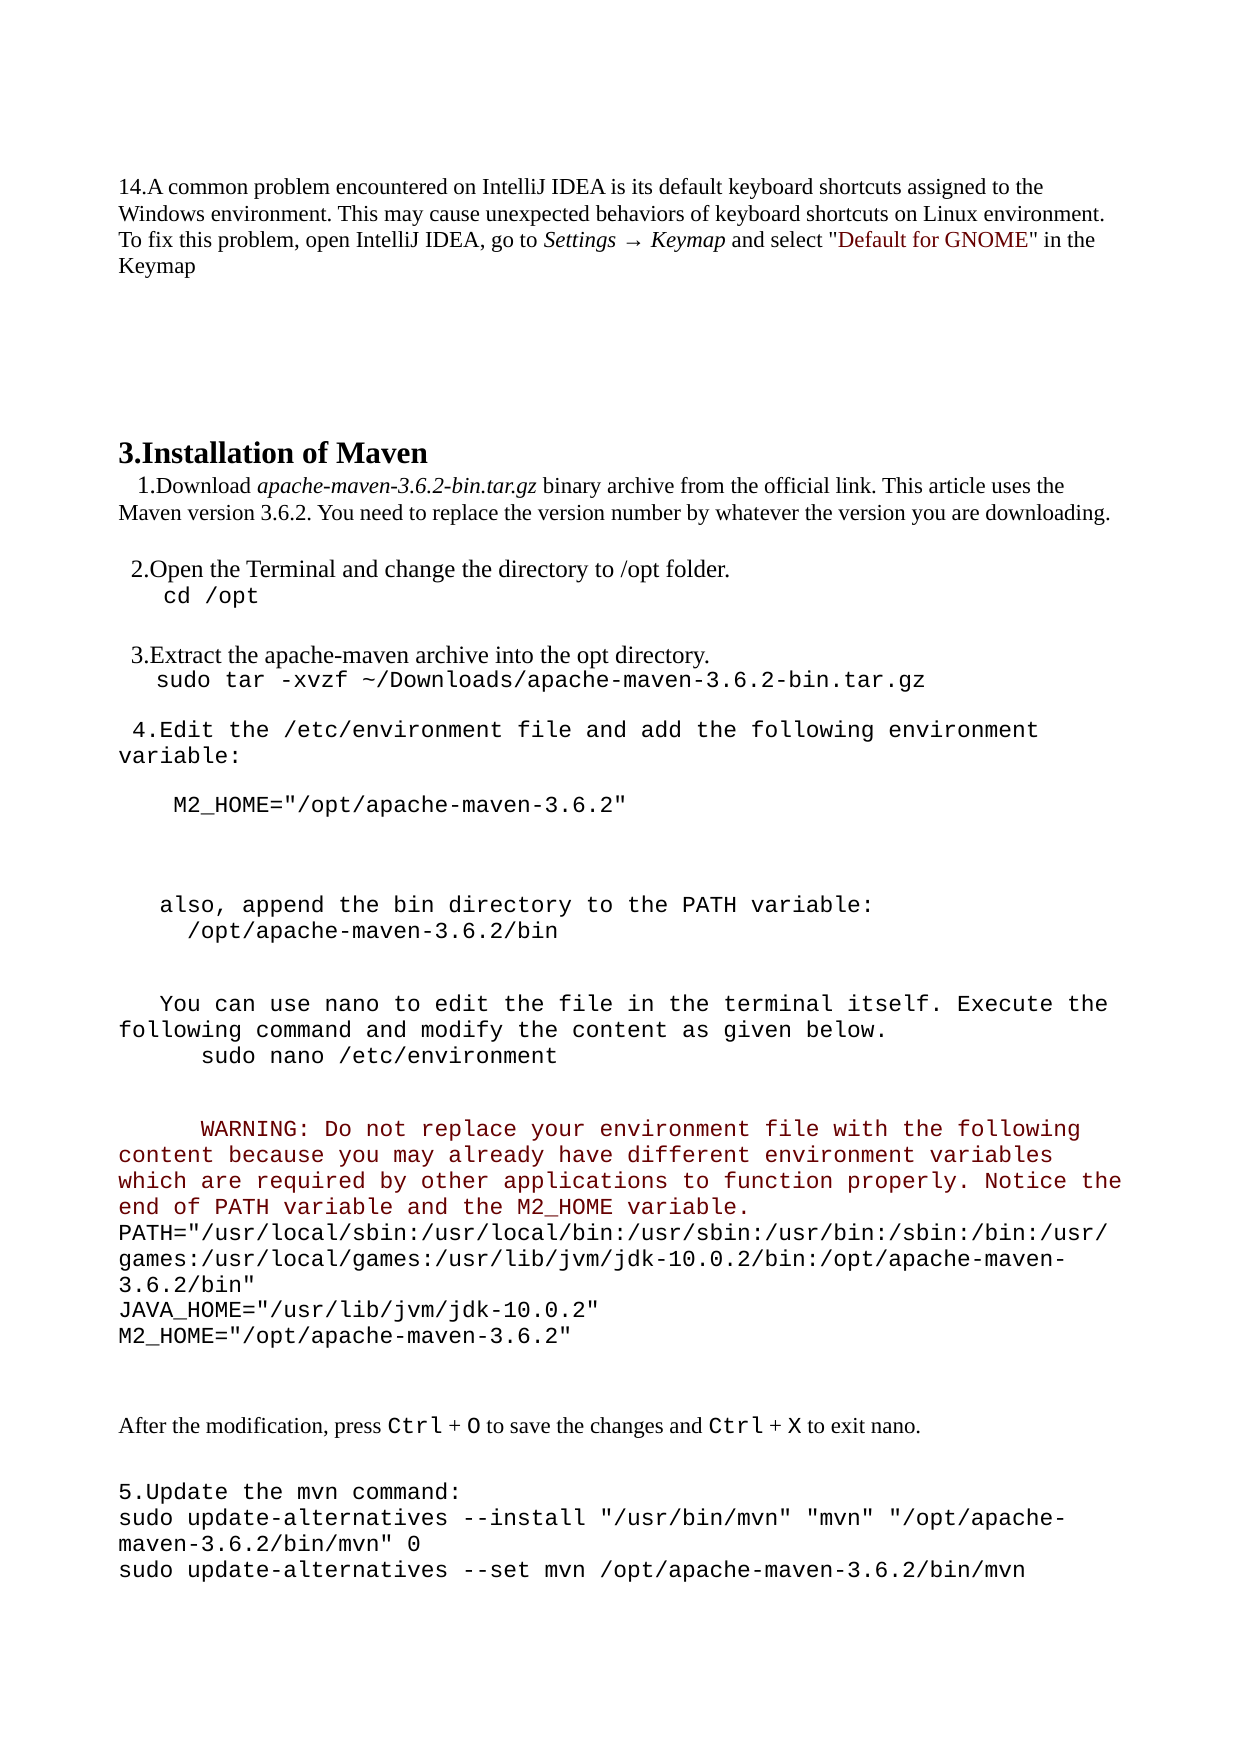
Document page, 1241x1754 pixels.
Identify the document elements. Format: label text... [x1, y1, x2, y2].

text 2.Open the Terminal and change the directory to /opt folder. [118, 554, 1122, 583]
text /opt/apache-maven-3.6.2/bin [118, 919, 1122, 945]
text sudo nano /etc/environment [118, 1044, 1122, 1070]
text cd /opt [118, 583, 1122, 611]
text 3.Installation of Maven [118, 434, 1122, 470]
text 14.A common problem encountered on IntelliJ IDEA is its default keyboard shortcuts assigned to the Windows environment. This may cause unexpected behaviors of keyboard shortcuts on Linux environment. To fix this problem, open IntelliJ IDEA, go to Settings → Keymap and select "Default for GNOME" in the Keymap [118, 173, 1122, 279]
text sudo update-alternatives --set mvn /opt/apache-maven-3.6.2/bin/mvn [118, 1558, 1122, 1584]
text M2_HOME="/opt/apache-maven-3.6.2" [118, 1325, 1122, 1351]
text 1.Download apache-maven-3.6.2-bin.tar.gz binary archive from the official link. This article uses the Maven version 3.6.2. You need to replace the version number by whatever the version you are downloading. [118, 470, 1122, 554]
text M2_HOME="/opt/apache-maven-3.6.2" [118, 794, 1122, 820]
text WARNING: Do not replace your environment file with the following content because you may already have different environment variables which are required by other applications to function properly. Notice the end of PATH variable and the M2_HOME variable. [118, 1117, 1122, 1221]
text PATH="/usr/local/sbin:/usr/local/bin:/usr/sbin:/usr/bin:/sbin:/bin:/usr/games:/usr/local/games:/usr/lib/jvm/jdk-10.0.2/bin:/opt/apache-maven-3.6.2/bin" [118, 1221, 1122, 1299]
text also, append the bin directory to the PATH variable: [118, 893, 1122, 919]
text JAVA_HOME="/usr/lib/jvm/jdk-10.0.2" [118, 1299, 1122, 1325]
text sudo update-alternatives --install "/usr/bin/mvn" "mvn" "/opt/apache-maven-3.6.2/bin/mvn" 0 [118, 1506, 1122, 1558]
text 5.Update the mvn command: [118, 1480, 1122, 1506]
text 4.Edit the /etc/environment file and add the following environment variable: [118, 718, 1122, 770]
text sudo tar -xvzf ~/Downloads/apache-maven-3.6.2-bin.tar.gz [118, 669, 1122, 695]
text You can use nano to edit the file in the terminal itself. Execute the following command and modify the content as given below. [118, 992, 1122, 1044]
text 3.Extract the apache-maven archive into the opt directory. [118, 640, 1122, 669]
text After the modification, press Ctrl + O to save the changes and Ctrl + X to exit nano. [118, 1412, 1122, 1474]
